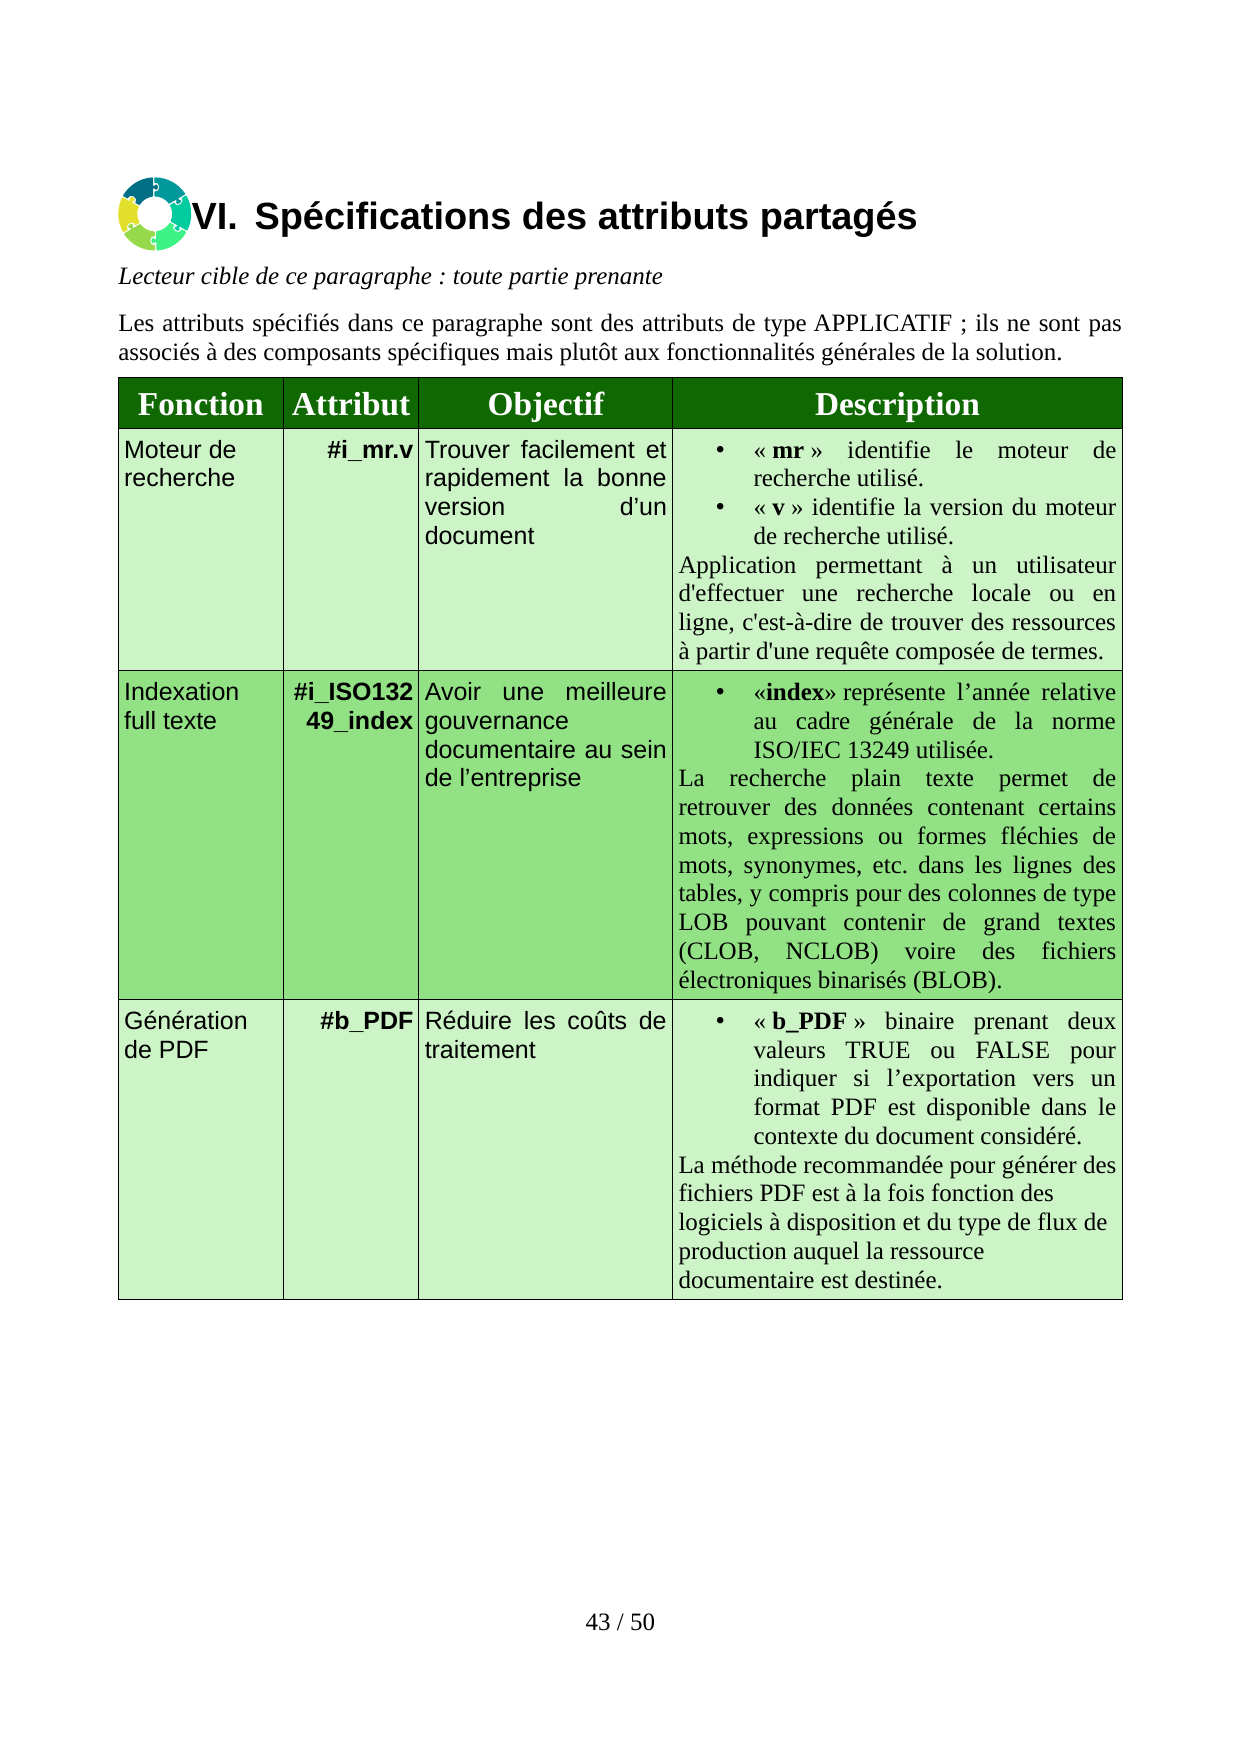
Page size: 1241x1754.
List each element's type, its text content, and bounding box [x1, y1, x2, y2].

table_cell Trouver facilement et rapidement la bonne version d’un document [419, 429, 672, 670]
table_cell « mr » identifie le moteur de recherche utilisé. « v » identifie la version du moteur de recherche utilisé. Application permettant à un utilisateur d'effectuer une recherche locale ou en ligne, c'est-à-dire de trouver des ressources à partir d'une requête composée de termes. [673, 429, 1122, 670]
table_cell #b_PDF [284, 1000, 418, 1299]
text Les attributs spécifiés dans ce paragraphe sont des attributs de type APPLICATIF ; ils ne sont pas associés à des composants spécifiques mais plutôt aux fonctionnalités générales de la solution. [118, 308, 1122, 365]
table_cell #i_mr.v [284, 429, 418, 670]
text Lecteur cible de ce paragraphe : toute partie prenante [118, 261, 1122, 290]
table_cell «index» représente l’année relative au cadre générale de la norme ISO/IEC 13249 utilisée. La recherche plain texte permet de retrouver des données contenant certains mots, expressions ou formes fléchies de mots, synonymes, etc. dans les lignes des tables, y compris pour des colonnes de type LOB pouvant contenir de grand textes (CLOB, NCLOB) voire des fichiers électroniques binarisés (BLOB). [673, 671, 1122, 999]
table_cell Avoir une meilleure gouvernance documentaire au sein de l’entreprise [419, 671, 672, 999]
table_header Objectif [419, 378, 672, 428]
table_cell Génération de PDF [119, 1000, 283, 1299]
subtitle [138, 197, 172, 238]
table_header Description [673, 378, 1122, 428]
table_cell « b_PDF » binaire prenant deux valeurs TRUE ou FALSE pour indiquer si l’exportation vers un format PDF est disponible dans le contexte du document considéré. La méthode recommandée pour générer des fichiers PDF est à la fois fonction des logiciels à disposition et du type de flux de production auquel la ressource documentaire est destinée. [673, 1000, 1122, 1299]
table_cell #i_ISO13249_index [284, 671, 418, 999]
table_cell Indexation full texte [119, 671, 283, 999]
table_header Attribut [284, 378, 418, 428]
subtitle Spécifications des attributs partagés [184, 194, 1122, 238]
table_cell Moteur de recherche [119, 429, 283, 670]
table_header Fonction [119, 378, 283, 428]
table_cell Réduire les coûts de traitement [419, 1000, 672, 1299]
